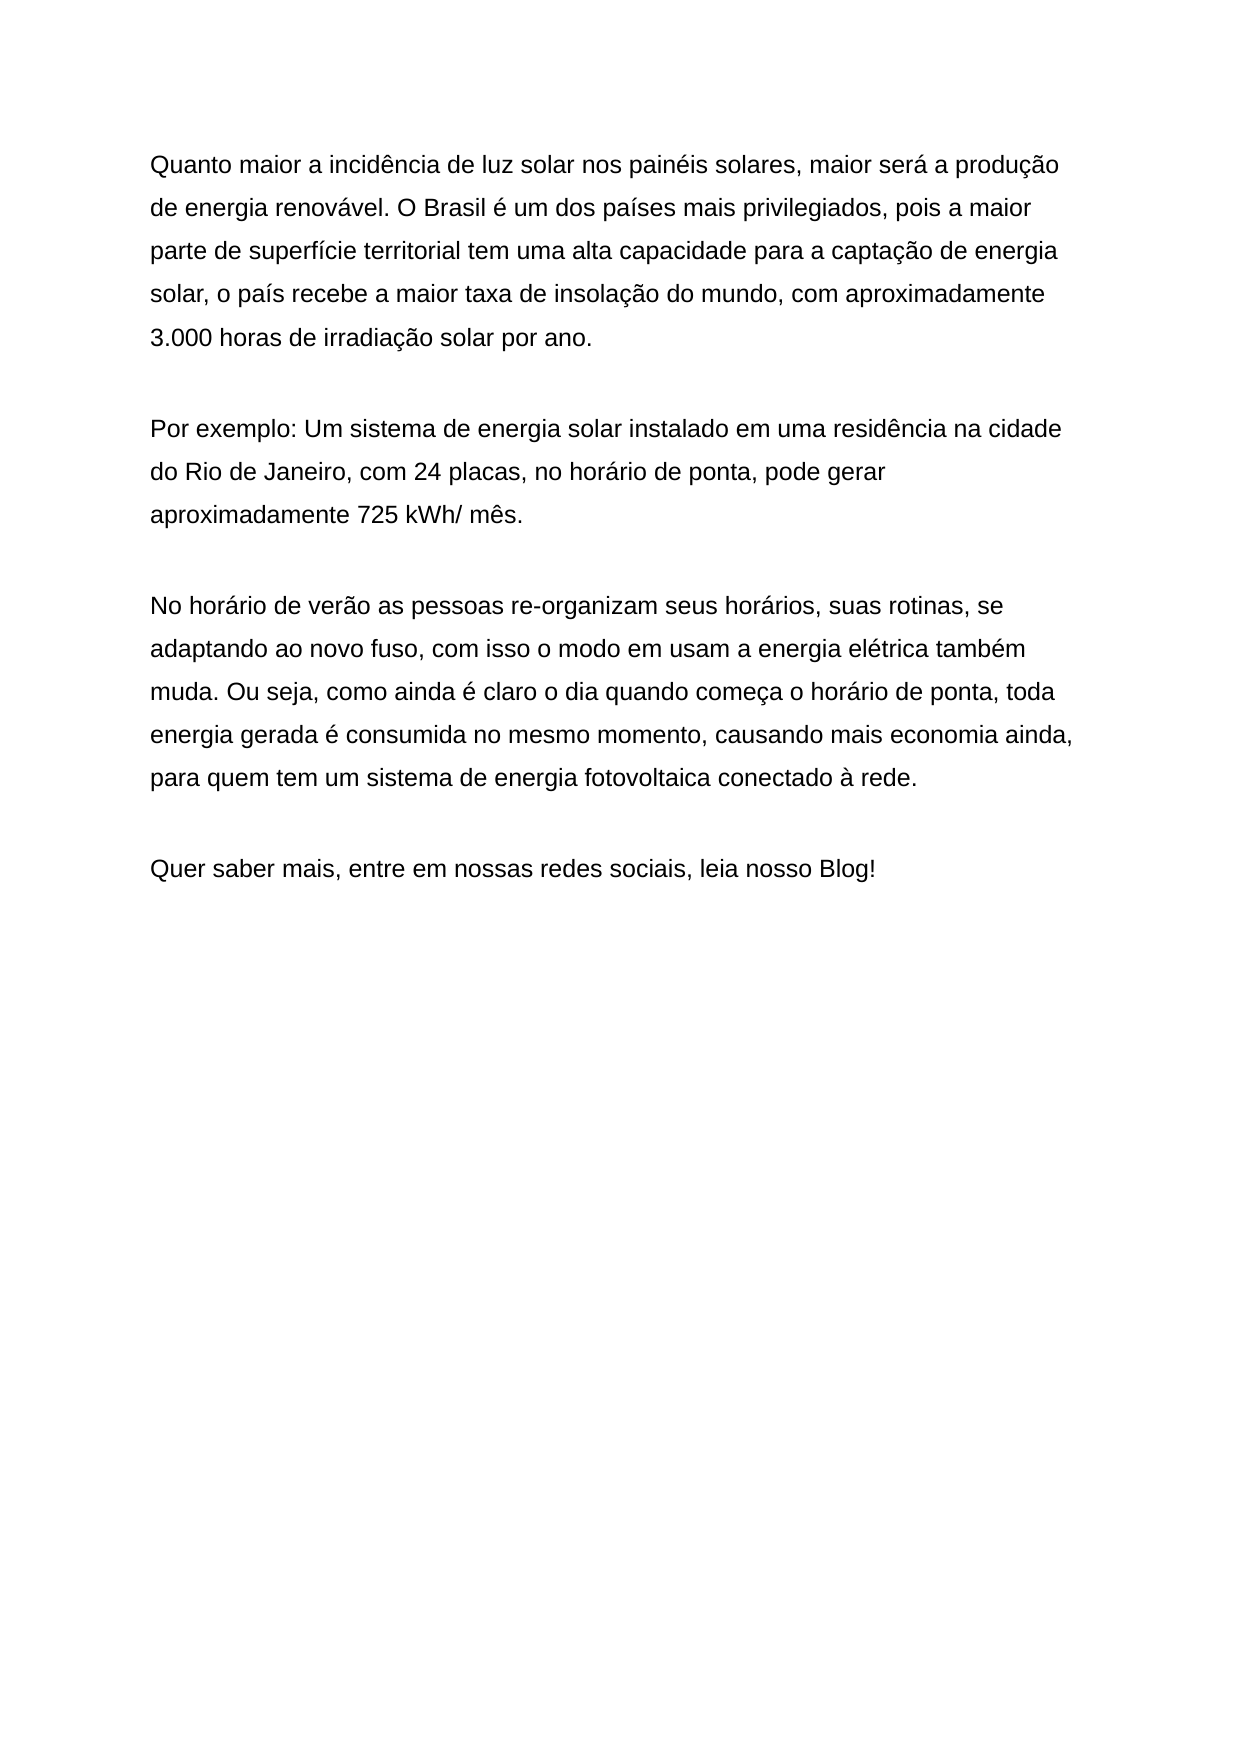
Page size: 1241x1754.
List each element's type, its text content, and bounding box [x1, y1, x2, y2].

text No horário de verão as pessoas re-organizam seus horários, suas rotinas, se adaptando ao novo fuso, com isso o modo em usam a energia elétrica também muda. Ou seja, como ainda é claro o dia quando começa o horário de ponta, toda energia gerada é consumida no mesmo momento, causando mais economia ainda, para quem tem um sistema de energia fotovoltaica conectado à rede. [150, 591, 1090, 792]
text Por exemplo: Um sistema de energia solar instalado em uma residência na cidade do Rio de Janeiro, com 24 placas, no horário de ponta, pode gerar aproximadamente 725 kWh/ mês. [150, 413, 1090, 528]
text Quer saber mais, entre em nossas redes sociais, leia nosso Blog! [150, 854, 1090, 883]
text Quanto maior a incidência de luz solar nos painéis solares, maior será a produção de energia renovável. O Brasil é um dos países mais privilegiados, pois a maior parte de superfície territorial tem uma alta capacidade para a captação de energia solar, o país recebe a maior taxa de insolação do mundo, com aproximadamente 3.000 horas de irradiação solar por ano. [150, 150, 1090, 351]
